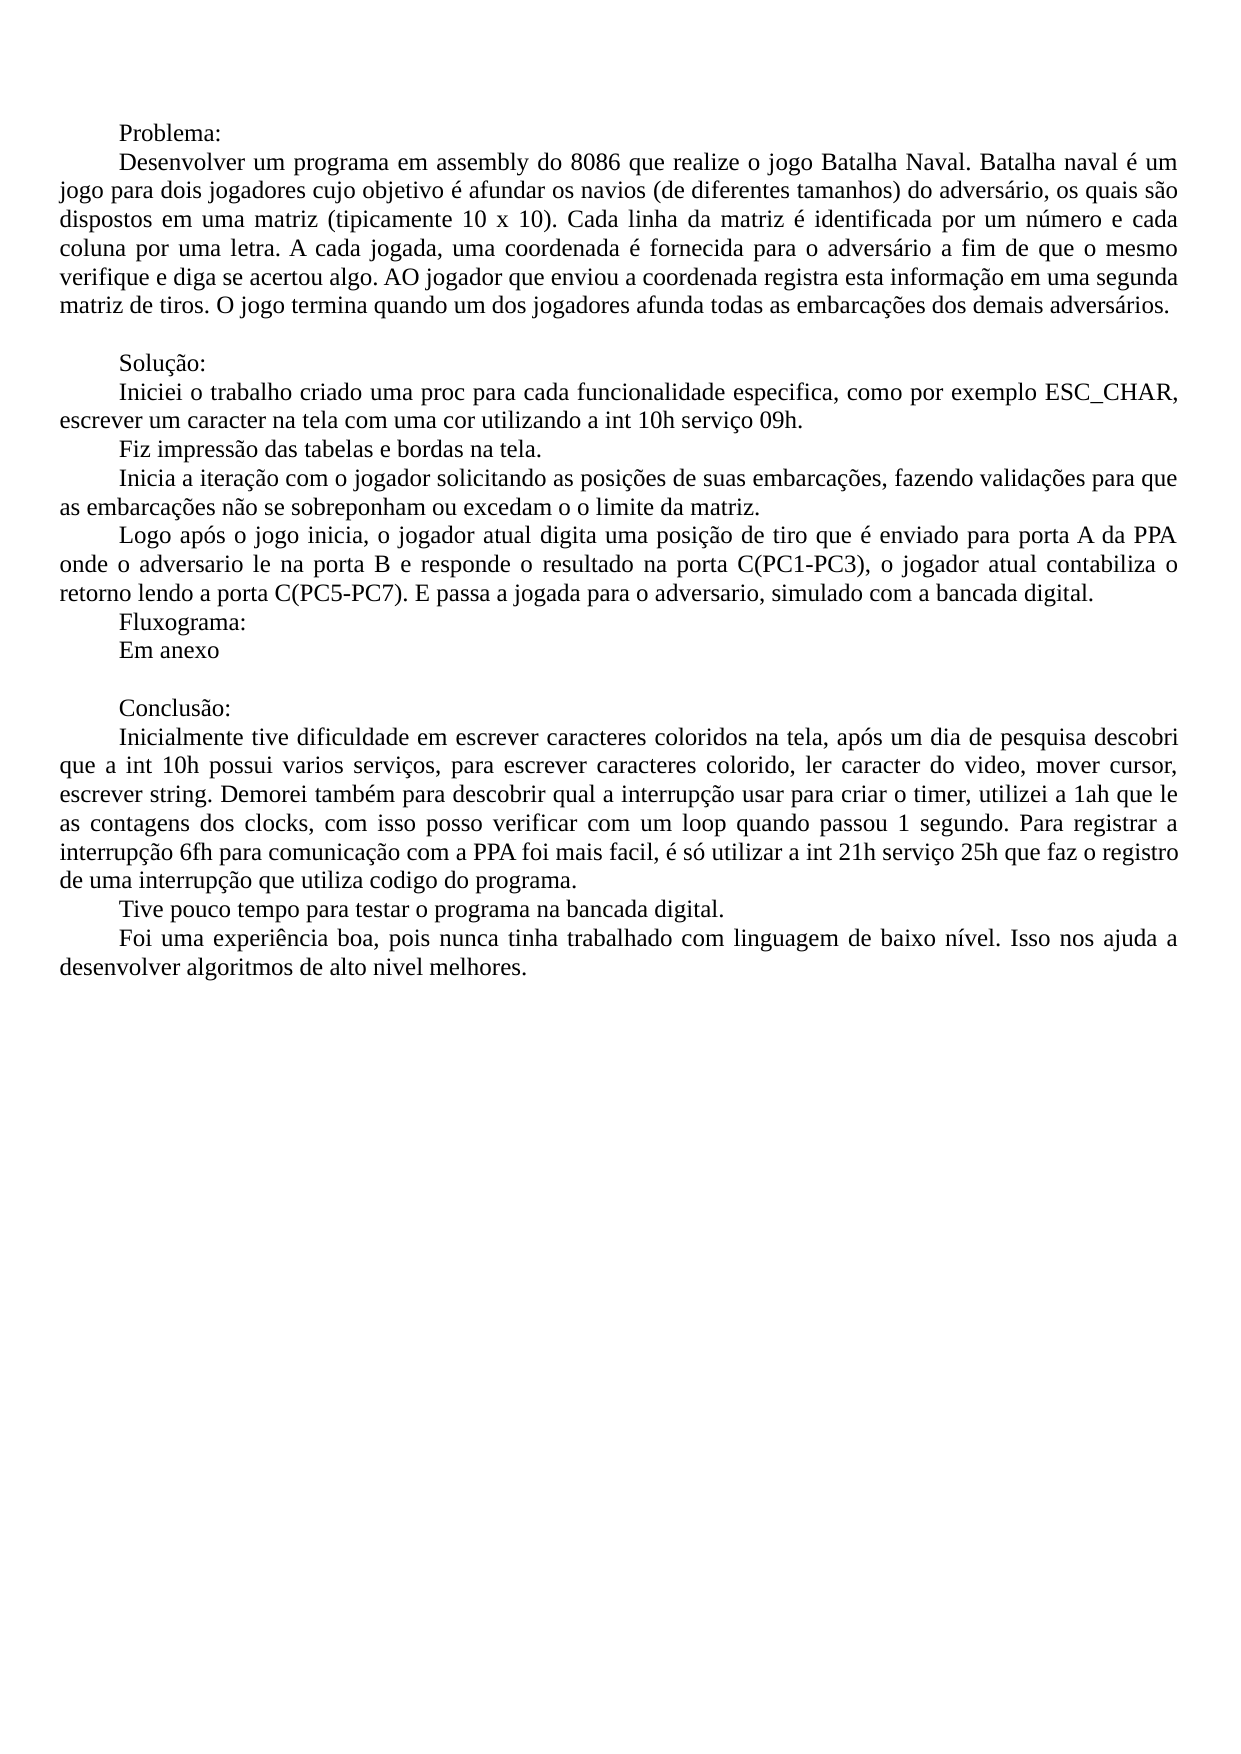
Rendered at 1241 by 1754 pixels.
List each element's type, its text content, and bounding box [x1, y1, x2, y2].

text Tive pouco tempo para testar o programa na bancada digital. [59, 894, 1180, 923]
text Conclusão: [59, 693, 1180, 722]
text Problema: [59, 118, 1180, 147]
text Inicialmente tive dificuldade em escrever caracteres coloridos na tela, após um dia de pesquisa descobri que a int 10h possui varios serviços, para escrever caracteres colorido, ler caracter do video, mover cursor, escrever string. Demorei também para descobrir qual a interrupção usar para criar o timer, utilizei a 1ah que le as contagens dos clocks, com isso posso verificar com um loop quando passou 1 segundo. Para registrar a interrupção 6fh para comunicação com a PPA foi mais facil, é só utilizar a int 21h serviço 25h que faz o registro de uma interrupção que utiliza codigo do programa. [59, 722, 1180, 894]
text Inicia a iteração com o jogador solicitando as posições de suas embarcações, fazendo validações para que as embarcações não se sobreponham ou excedam o o limite da matriz. [59, 463, 1180, 521]
text Em anexo [59, 636, 1180, 664]
text Foi uma experiência boa, pois nunca tinha trabalhado com linguagem de baixo nível. Isso nos ajuda a desenvolver algoritmos de alto nivel melhores. [59, 923, 1180, 981]
text Fluxograma: [59, 607, 1180, 636]
text Fiz impressão das tabelas e bordas na tela. [59, 434, 1180, 463]
text Iniciei o trabalho criado uma proc para cada funcionalidade especifica, como por exemplo ESC_CHAR, escrever um caracter na tela com uma cor utilizando a int 10h serviço 09h. [59, 377, 1180, 434]
text Logo após o jogo inicia, o jogador atual digita uma posição de tiro que é enviado para porta A da PPA onde o adversario le na porta B e responde o resultado na porta C(PC1-PC3), o jogador atual contabiliza o retorno lendo a porta C(PC5-PC7). E passa a jogada para o adversario, simulado com a bancada digital. [59, 521, 1180, 607]
text Desenvolver um programa em assembly do 8086 que realize o jogo Batalha Naval. Batalha naval é um jogo para dois jogadores cujo objetivo é afundar os navios (de diferentes tamanhos) do adversário, os quais são dispostos em uma matriz (tipicamente 10 x 10). Cada linha da matriz é identificada por um número e cada coluna por uma letra. A cada jogada, uma coordenada é fornecida para o adversário a fim de que o mesmo verifique e diga se acertou algo. AO jogador que enviou a coordenada registra esta informação em uma segunda matriz de tiros. O jogo termina quando um dos jogadores afunda todas as embarcações dos demais adversários. [59, 147, 1180, 319]
text Solução: [59, 348, 1180, 377]
